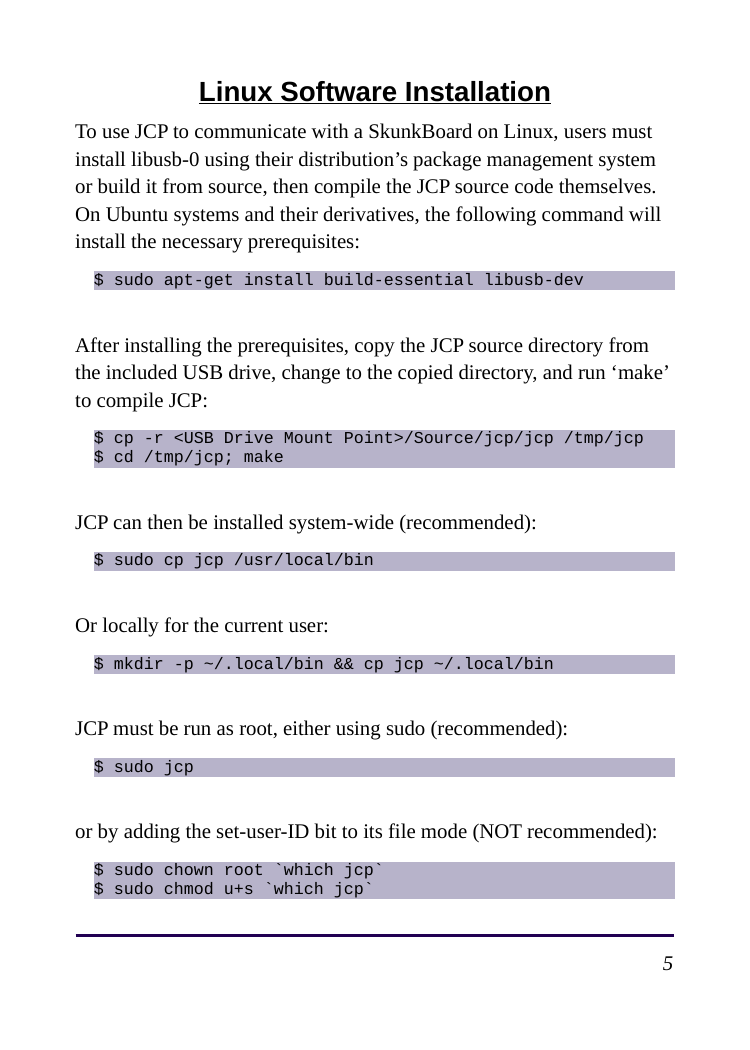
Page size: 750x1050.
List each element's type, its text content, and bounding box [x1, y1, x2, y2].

text $ sudo cp jcp /usr/local/bin [94, 552, 675, 571]
text $ cd /tmp/jcp; make [94, 449, 675, 468]
text JCP must be run as root, either using sudo (recommended): [75, 716, 675, 740]
subtitle Linux Software Installation [75, 75, 675, 107]
text To use JCP to communicate with a SkunkBoard on Linux, users must install libusb-0 using their distribution’s package management system or build it from source, then compile the JCP source code themselves. On Ubuntu systems and their derivatives, the following command will install the necessary prerequisites: [75, 119, 675, 253]
text JCP can then be installed system-wide (recommended): [75, 510, 675, 534]
text $ sudo chown root `which jcp` [94, 862, 675, 881]
text After installing the prerequisites, copy the JCP source directory from the included USB drive, change to the copied directory, and run ‘make’ to compile JCP: [75, 332, 675, 412]
text $ sudo apt-get install build-essential libusb-dev [94, 271, 675, 290]
text $ sudo jcp [94, 758, 675, 777]
text Or locally for the current user: [75, 613, 675, 637]
text $ sudo chmod u+s `which jcp` [94, 881, 675, 899]
text or by adding the set-user-ID bit to its file mode (NOT recommended): [75, 819, 675, 843]
text $ cp -r <USB Drive Mount Point>/Source/jcp/jcp /tmp/jcp [94, 430, 675, 449]
text $ mkdir -p ~/.local/bin && cp jcp ~/.local/bin [94, 655, 675, 674]
